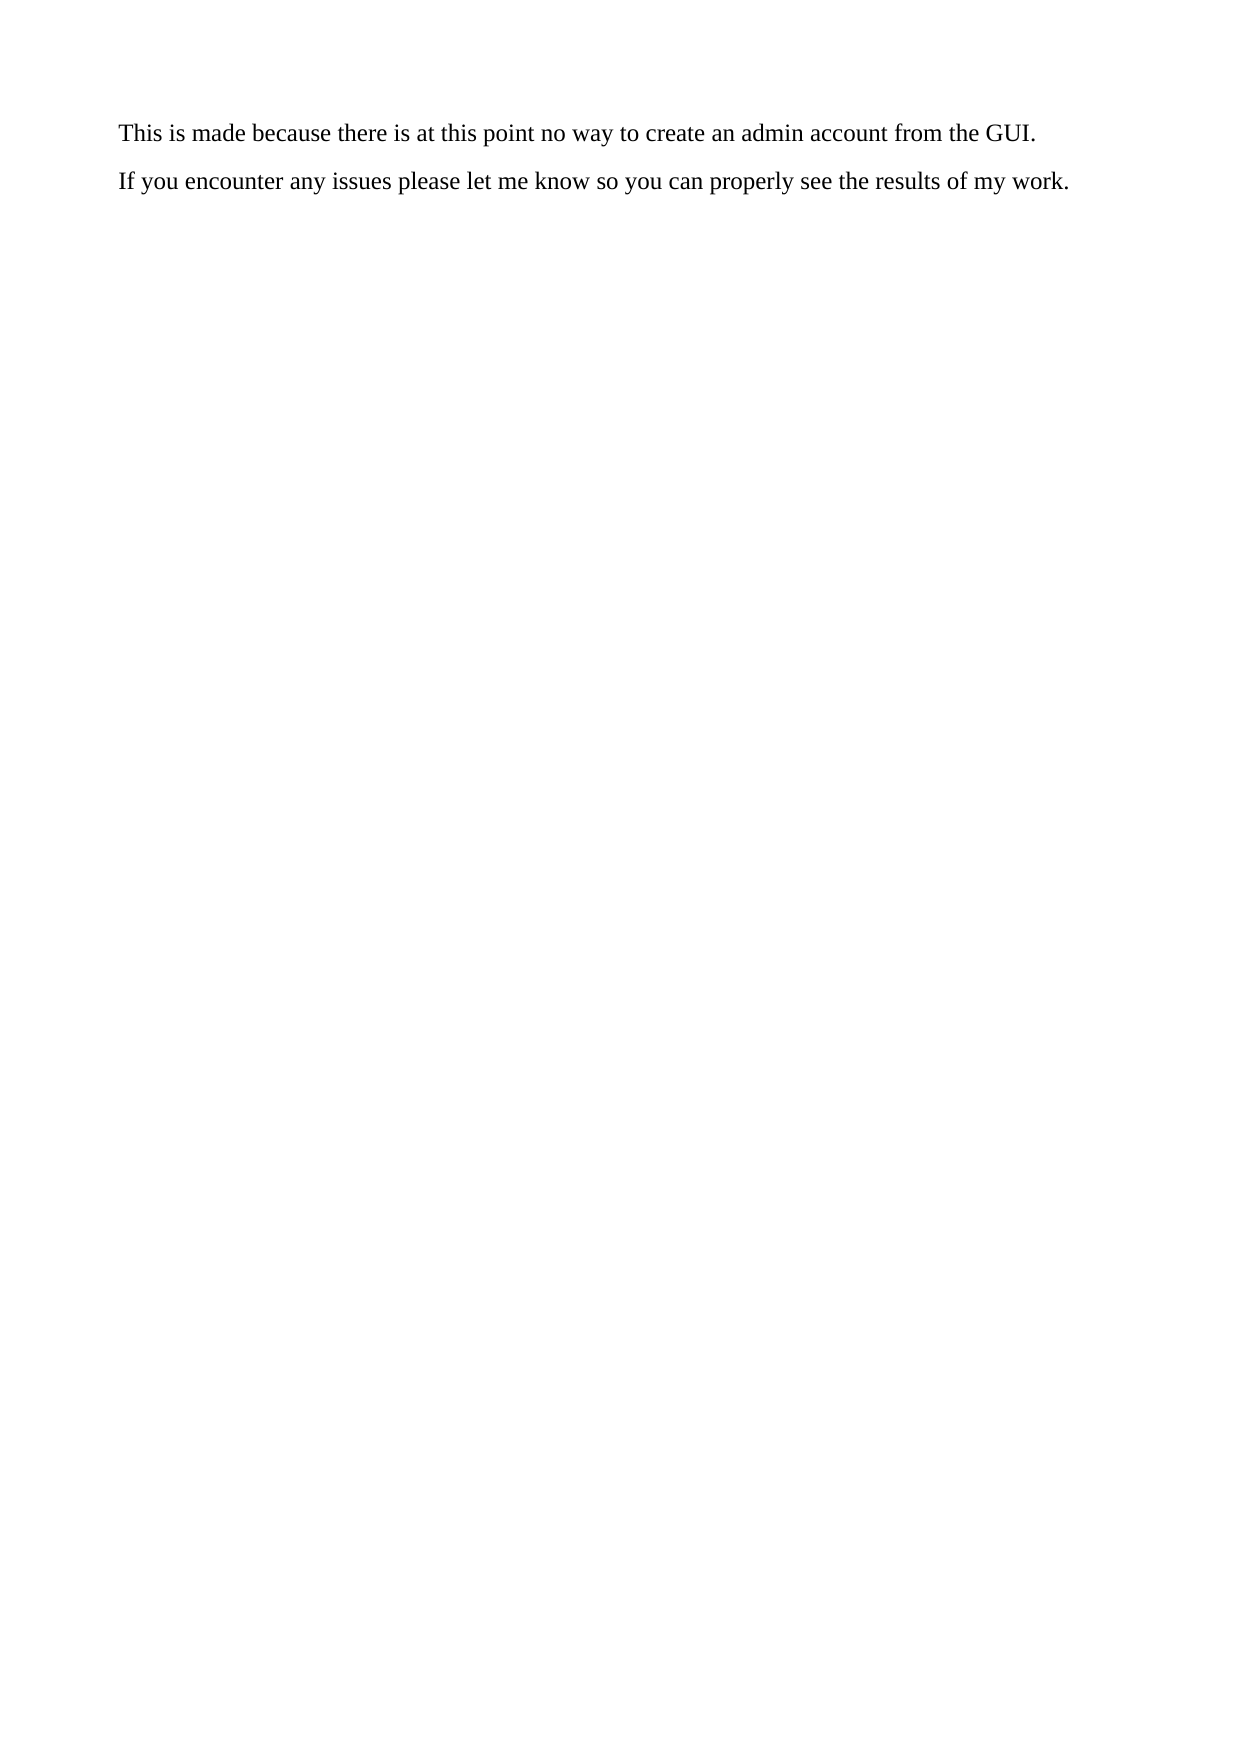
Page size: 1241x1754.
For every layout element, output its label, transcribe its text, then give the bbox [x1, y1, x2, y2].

text If you encounter any issues please let me know so you can properly see the results of my work. [118, 166, 1122, 194]
text This is made because there is at this point no way to create an admin account from the GUI. [118, 118, 1122, 147]
